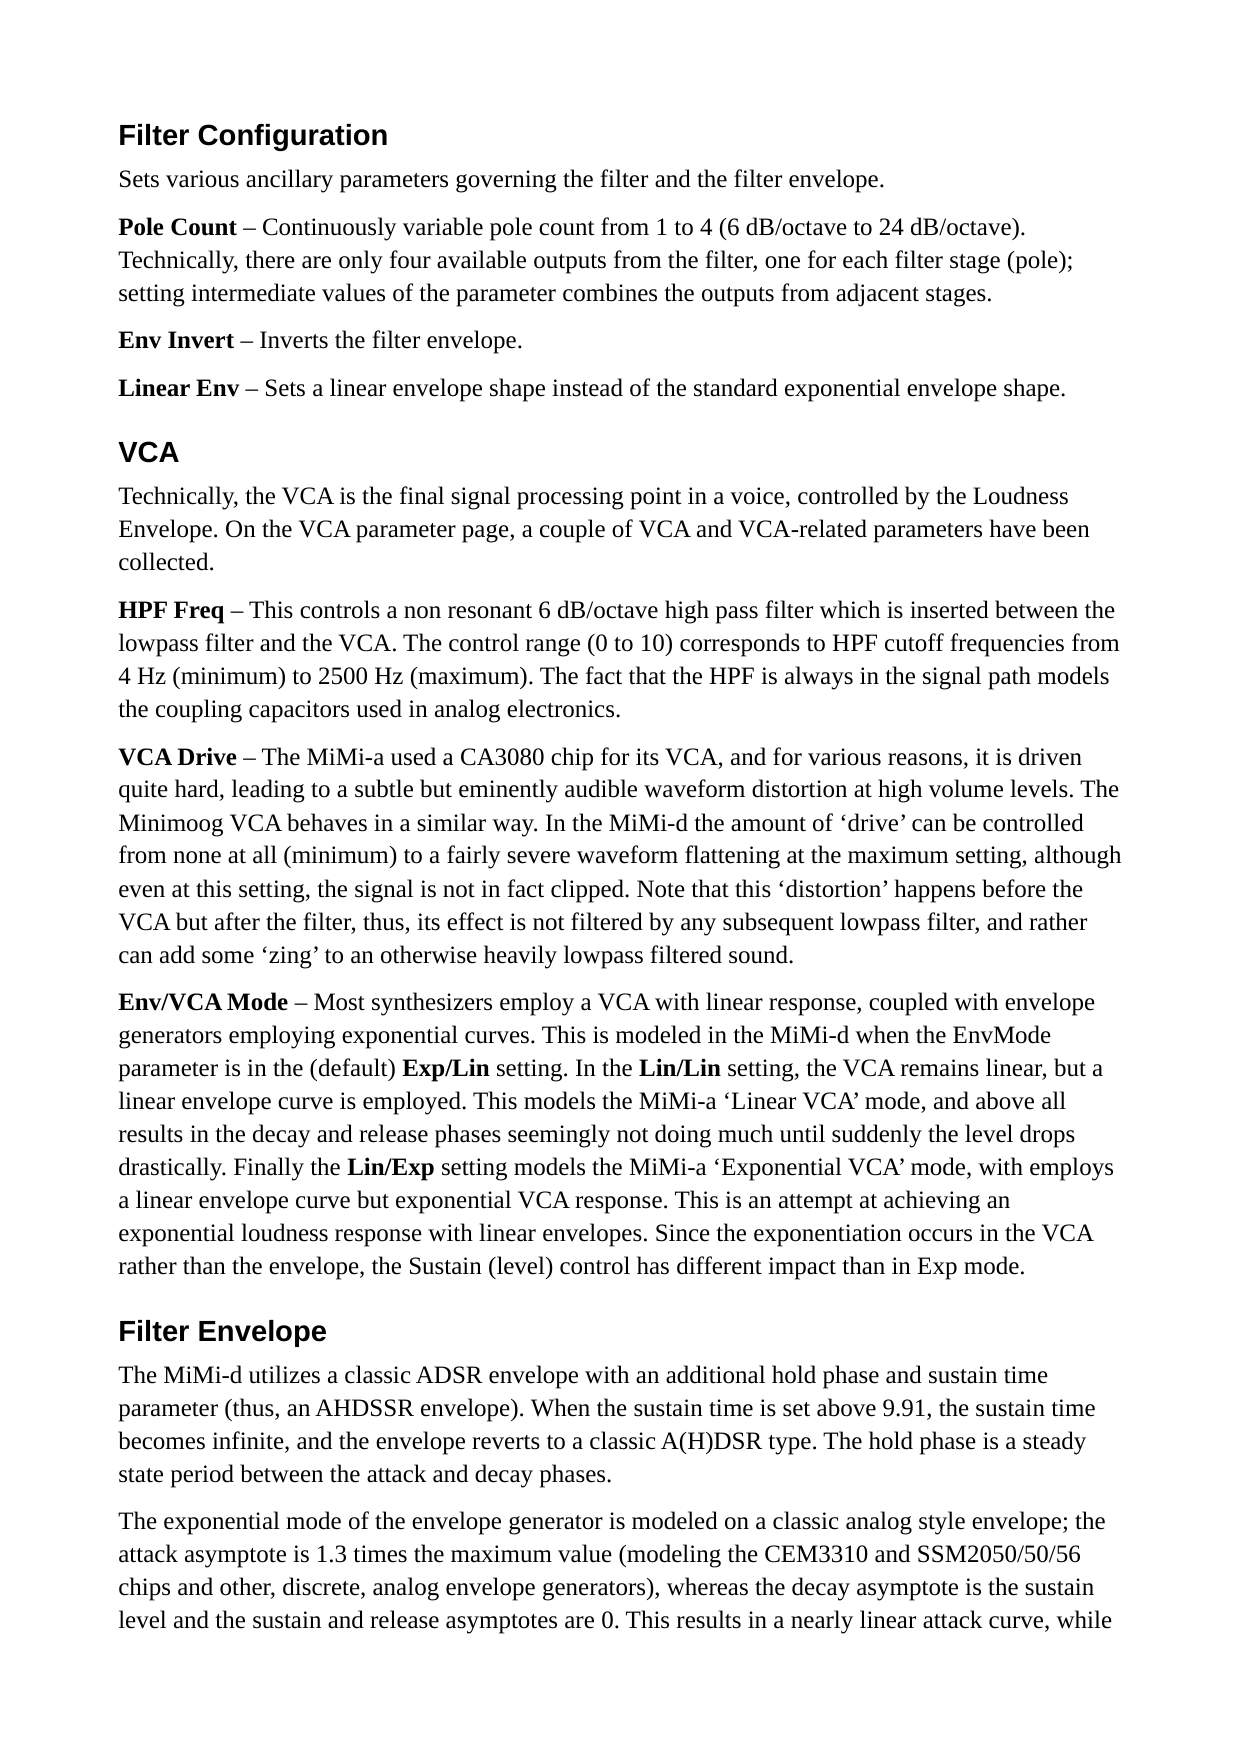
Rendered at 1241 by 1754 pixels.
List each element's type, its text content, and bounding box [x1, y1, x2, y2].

subtitle VCA [118, 435, 1122, 469]
text Pole Count – Continuously variable pole count from 1 to 4 (6 dB/octave to 24 dB/octave). Technically, there are only four available outputs from the filter, one for each filter stage (pole); setting intermediate values of the parameter combines the outputs from adjacent stages. [118, 212, 1122, 307]
subtitle Filter Configuration [118, 118, 1122, 152]
text Technically, the VCA is the final signal processing point in a voice, controlled by the Loudness Envelope. On the VCA parameter page, a couple of VCA and VCA-related parameters have been collected. [118, 481, 1122, 576]
text VCA Drive – The MiMi-a used a CA3080 chip for its VCA, and for various reasons, it is driven quite hard, leading to a subtle but eminently audible waveform distortion at high volume levels. The Minimoog VCA behaves in a similar way. In the MiMi-d the amount of ‘drive’ can be controlled from none at all (minimum) to a fairly severe waveform flattening at the maximum setting, although even at this setting, the signal is not in fact clipped. Note that this ‘distortion’ happens before the VCA but after the filter, thus, its effect is not filtered by any subsequent lowpass filter, and rather can add some ‘zing’ to an otherwise heavily lowpass filtered sound. [118, 742, 1122, 968]
text Linear Env – Sets a linear envelope shape instead of the standard exponential envelope shape. [118, 373, 1122, 402]
text The exponential mode of the envelope generator is modeled on a classic analog style envelope; the attack asymptote is 1.3 times the maximum value (modeling the CEM3310 and SSM2050/50/56 chips and other, discrete, analog envelope generators), whereas the decay asymptote is the sustain level and the sustain and release asymptotes are 0. This results in a nearly linear attack curve, while [118, 1506, 1122, 1634]
subtitle Filter Envelope [118, 1314, 1122, 1347]
text Sets various ancillary parameters governing the filter and the filter envelope. [118, 164, 1122, 193]
text The MiMi-d utilizes a classic ADSR envelope with an additional hold phase and sustain time parameter (thus, an AHDSSR envelope). When the sustain time is set above 9.91, the sustain time becomes infinite, and the envelope reverts to a classic A(H)DSR type. The hold phase is a steady state period between the attack and decay phases. [118, 1360, 1122, 1487]
text Env Invert – Inverts the filter envelope. [118, 325, 1122, 354]
text HPF Freq – This controls a non resonant 6 dB/octave high pass filter which is inserted between the lowpass filter and the VCA. The control range (0 to 10) corresponds to HPF cutoff frequencies from 4 Hz (minimum) to 2500 Hz (maximum). The fact that the HPF is always in the signal path models the coupling capacitors used in analog electronics. [118, 595, 1122, 723]
text Env/VCA Mode – Most synthesizers employ a VCA with linear response, coupled with envelope generators employing exponential curves. This is modeled in the MiMi-d when the EnvMode parameter is in the (default) Exp/Lin setting. In the Lin/Lin setting, the VCA remains linear, but a linear envelope curve is employed. This models the MiMi-a ‘Linear VCA’ mode, and above all results in the decay and release phases seemingly not doing much until suddenly the level drops drastically. Finally the Lin/Exp setting models the MiMi-a ‘Exponential VCA’ mode, with employs a linear envelope curve but exponential VCA response. This is an attempt at achieving an exponential loudness response with linear envelopes. Since the exponentiation occurs in the VCA rather than the envelope, the Sustain (level) control has different impact than in Exp mode. [118, 987, 1122, 1280]
